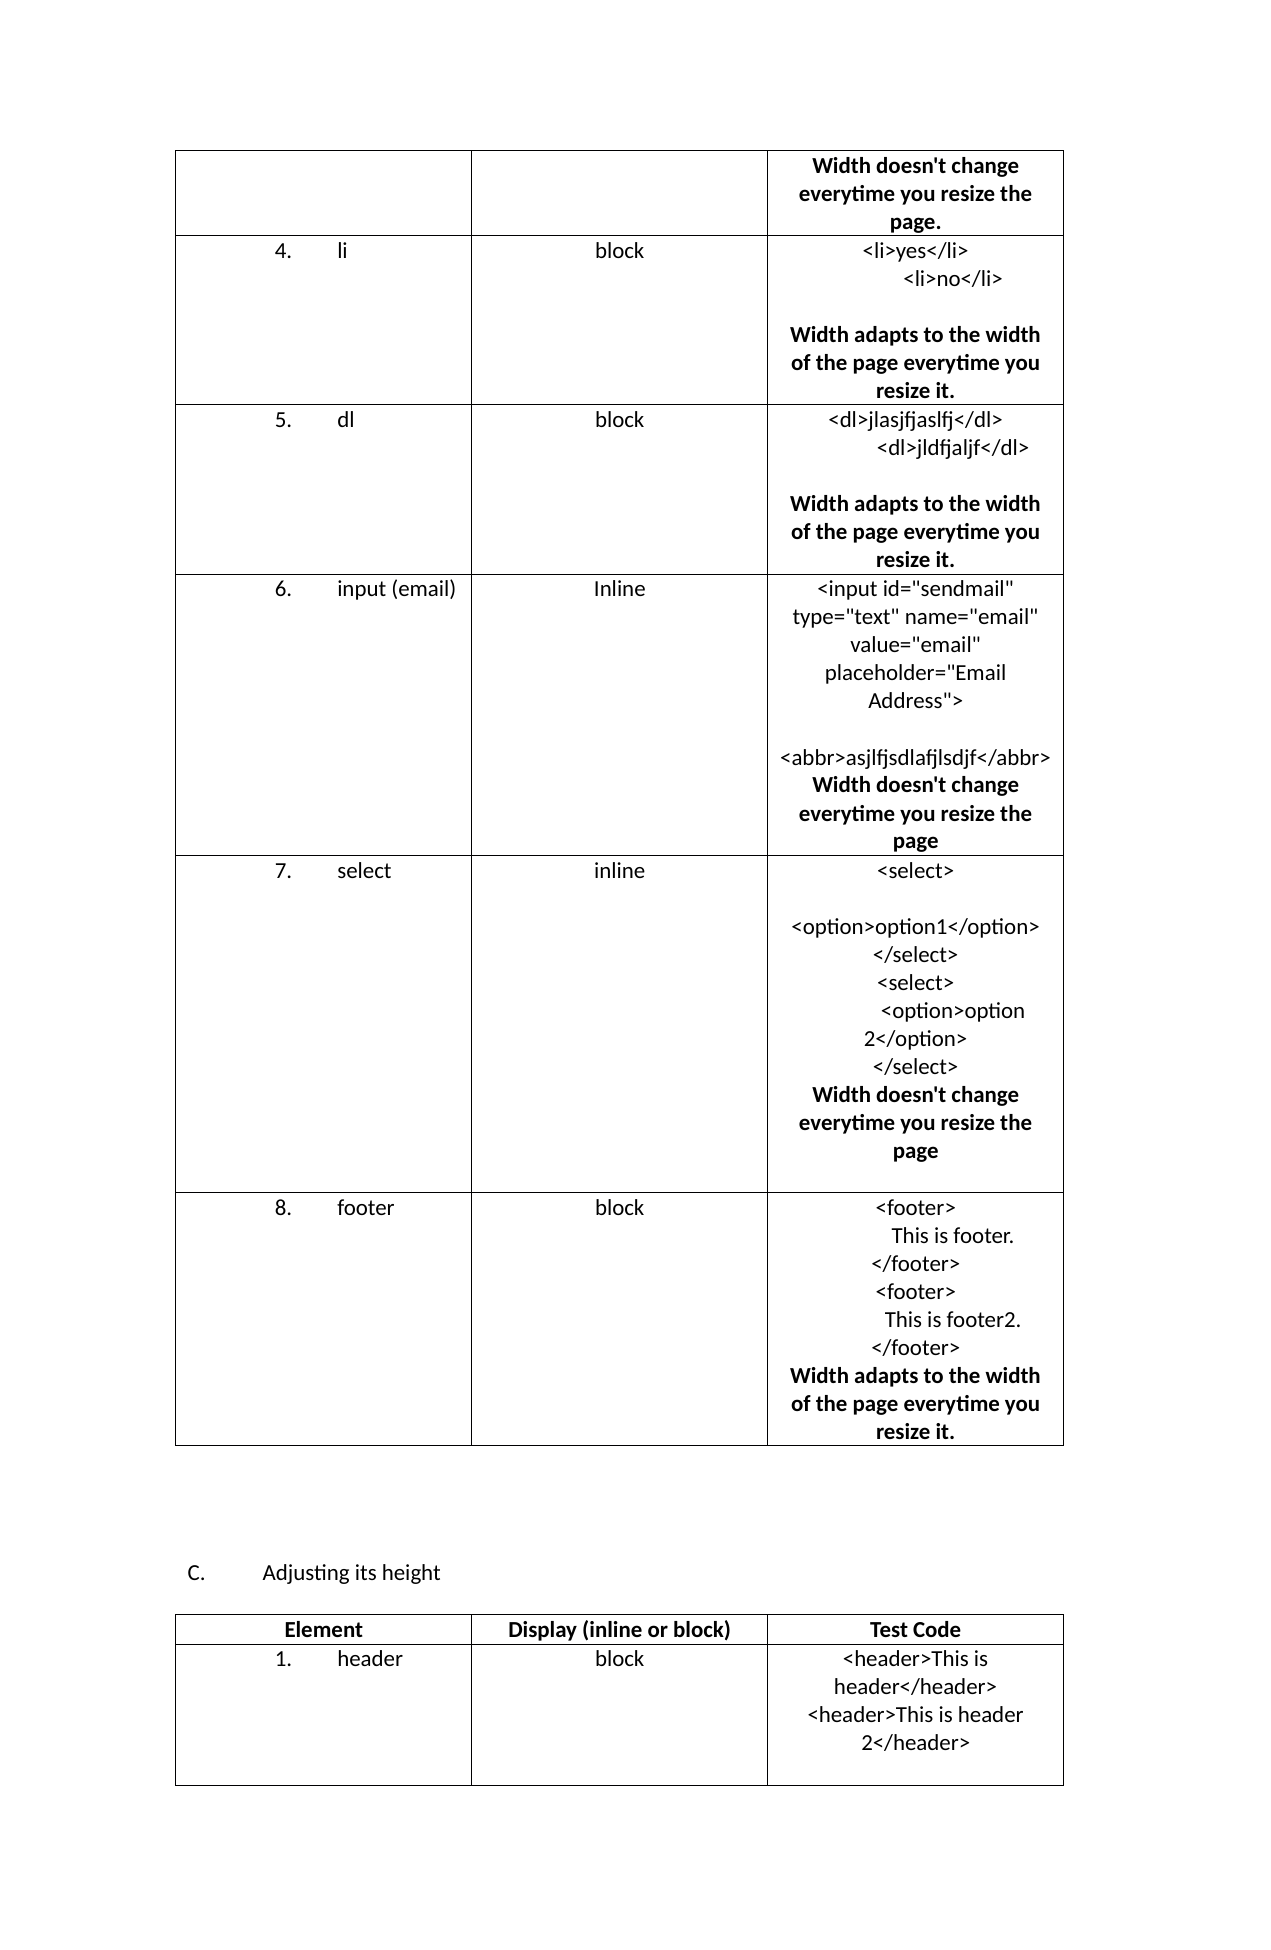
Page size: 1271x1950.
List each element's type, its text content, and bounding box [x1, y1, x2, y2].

table_cell input (email) [176, 575, 471, 855]
table_cell dl [176, 405, 471, 573]
table_cell <footer> This is footer. </footer> <footer> This is footer2. </footer> Width adapts to the width of the page everytime you resize it. [768, 1193, 1063, 1445]
table_cell <input id="sendmail" type="text" name="email" value="email" placeholder="Email Address"> <abbr>asjlfjsdlafjlsdjf</abbr> Width doesn't change everytime you resize the page [768, 575, 1063, 855]
table_cell [472, 151, 767, 235]
table_header Element [176, 1615, 471, 1643]
list Adjusting its height [187, 1558, 1083, 1586]
table_cell select [176, 856, 471, 1192]
table_cell <select> <option>option1</option> </select> <select> <option>option 2</option> </select> Width doesn't change everytime you resize the page [768, 856, 1063, 1192]
table_cell <li>yes</li> <li>no</li> Width adapts to the width of the page everytime you resize it. [768, 236, 1063, 404]
table_cell footer [176, 1193, 471, 1445]
table_cell block [472, 1645, 767, 1784]
table_cell [176, 151, 471, 235]
table_cell li [176, 236, 471, 404]
table_cell <header>This is header</header> <header>This is header 2</header> [768, 1645, 1063, 1784]
table_cell <dl>jlasjfjaslfj</dl> <dl>jldfjaljf</dl> Width adapts to the width of the page everytime you resize it. [768, 405, 1063, 573]
table_cell inline [472, 856, 767, 1192]
table_cell block [472, 236, 767, 404]
table_header Display (inline or block) [472, 1615, 767, 1643]
table_cell block [472, 1193, 767, 1445]
table_cell Inline [472, 575, 767, 855]
table_header Test Code [768, 1615, 1063, 1643]
table_cell block [472, 405, 767, 573]
table_cell Width doesn't change everytime you resize the page. [768, 151, 1063, 235]
table_cell header [176, 1645, 471, 1784]
